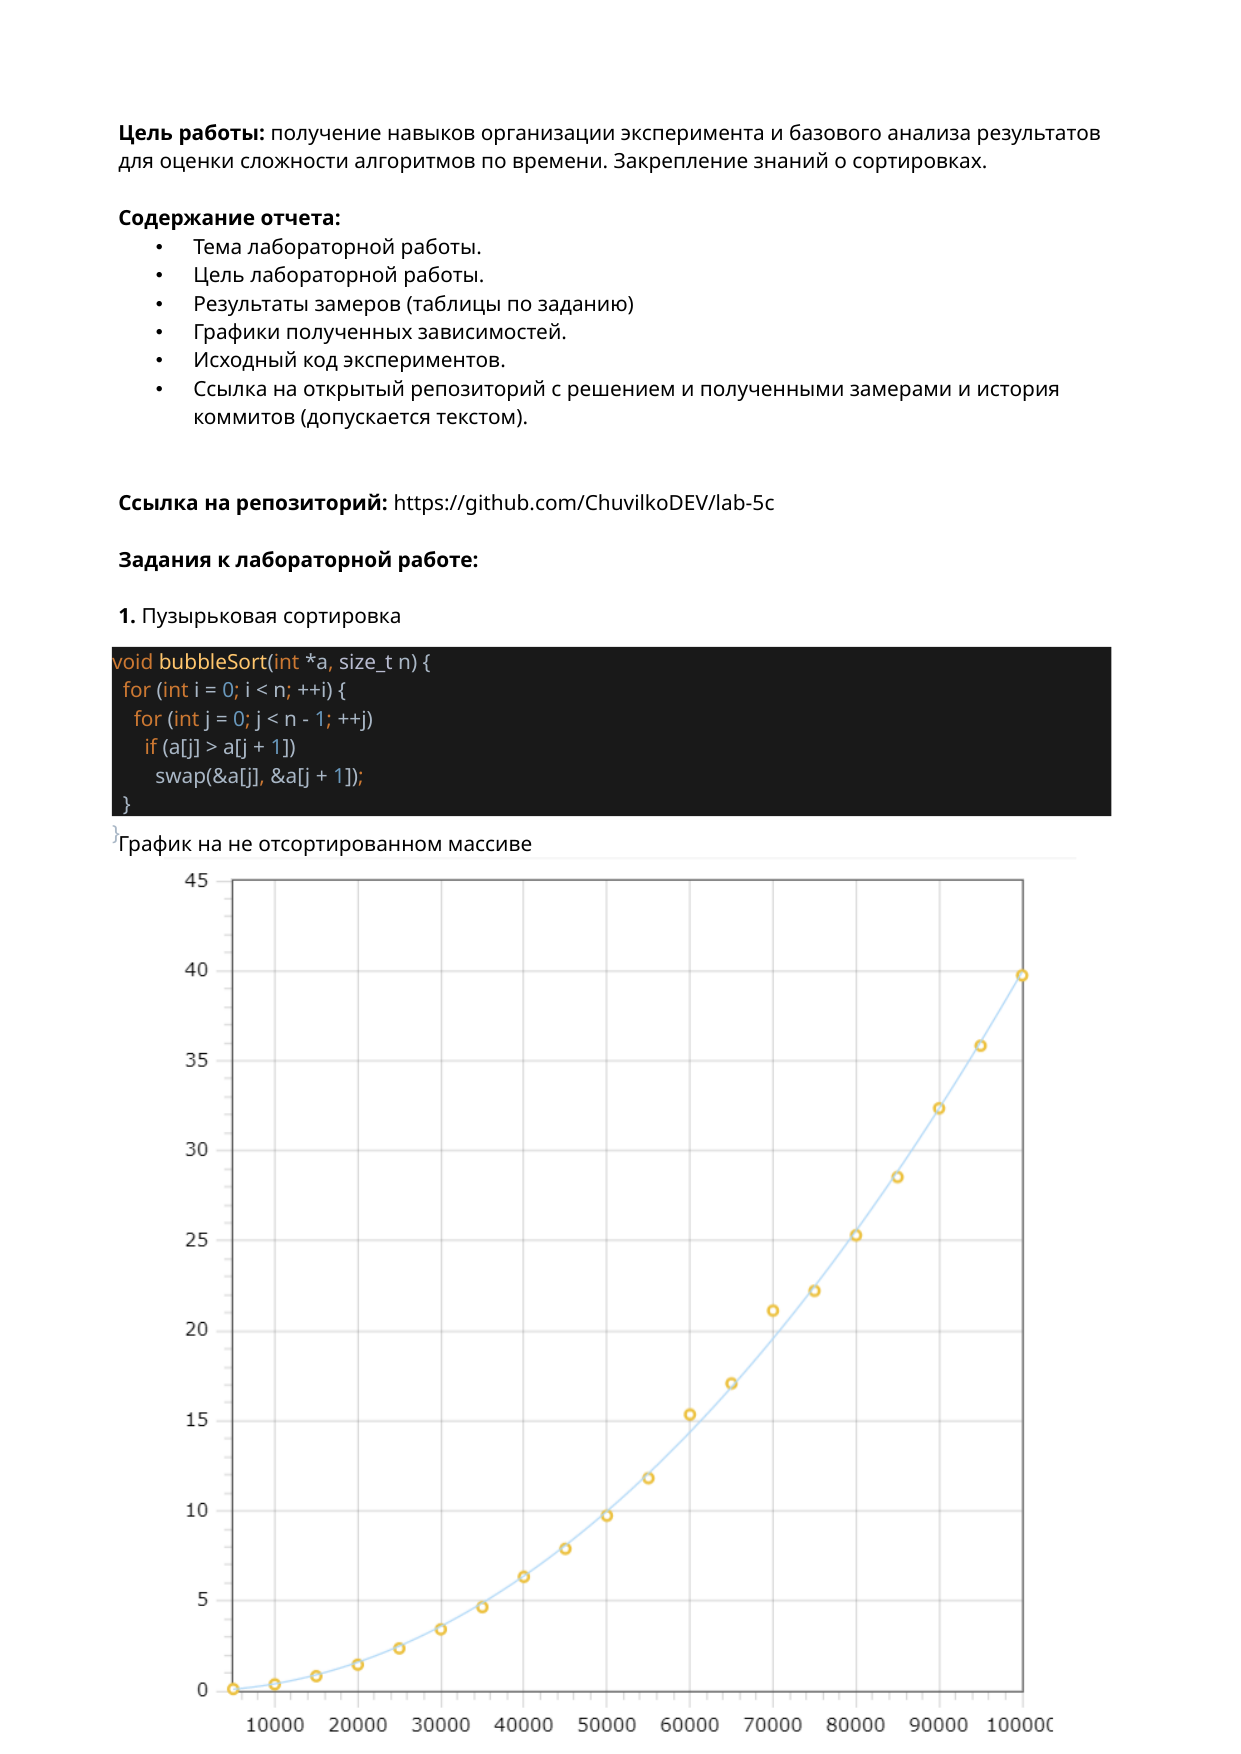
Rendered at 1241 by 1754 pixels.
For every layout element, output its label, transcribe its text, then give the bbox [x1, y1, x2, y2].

list Графики полученных зависимостей.  [156, 317, 1122, 346]
text Содержание отчета:  [118, 203, 1122, 232]
list Цель лабораторной работы.  [156, 260, 1122, 289]
list Тема лабораторной работы.  [156, 232, 1122, 260]
list Ссылка на открытый репозиторий с решением и полученными замерами и история коммитов (допускается текстом). [156, 374, 1122, 431]
picture [163, 857, 1077, 1743]
text 1. Пузырьковая сортировка [118, 602, 1122, 630]
list Исходный код экспериментов.  [156, 346, 1122, 374]
text График на не отсортированном массиве [118, 829, 1122, 857]
list Результаты замеров (таблицы по заданию)  [156, 289, 1122, 317]
text Задания к лабораторной работе: [118, 545, 1122, 573]
text Цель работы: получение навыков организации эксперимента и базового анализа результатов для оценки сложности алгоритмов по времени. Закрепление знаний о сортировках. [118, 118, 1122, 175]
text Ссылка на репозиторий: https://github.com/ChuvilkoDEV/lab-5c [118, 488, 1122, 516]
